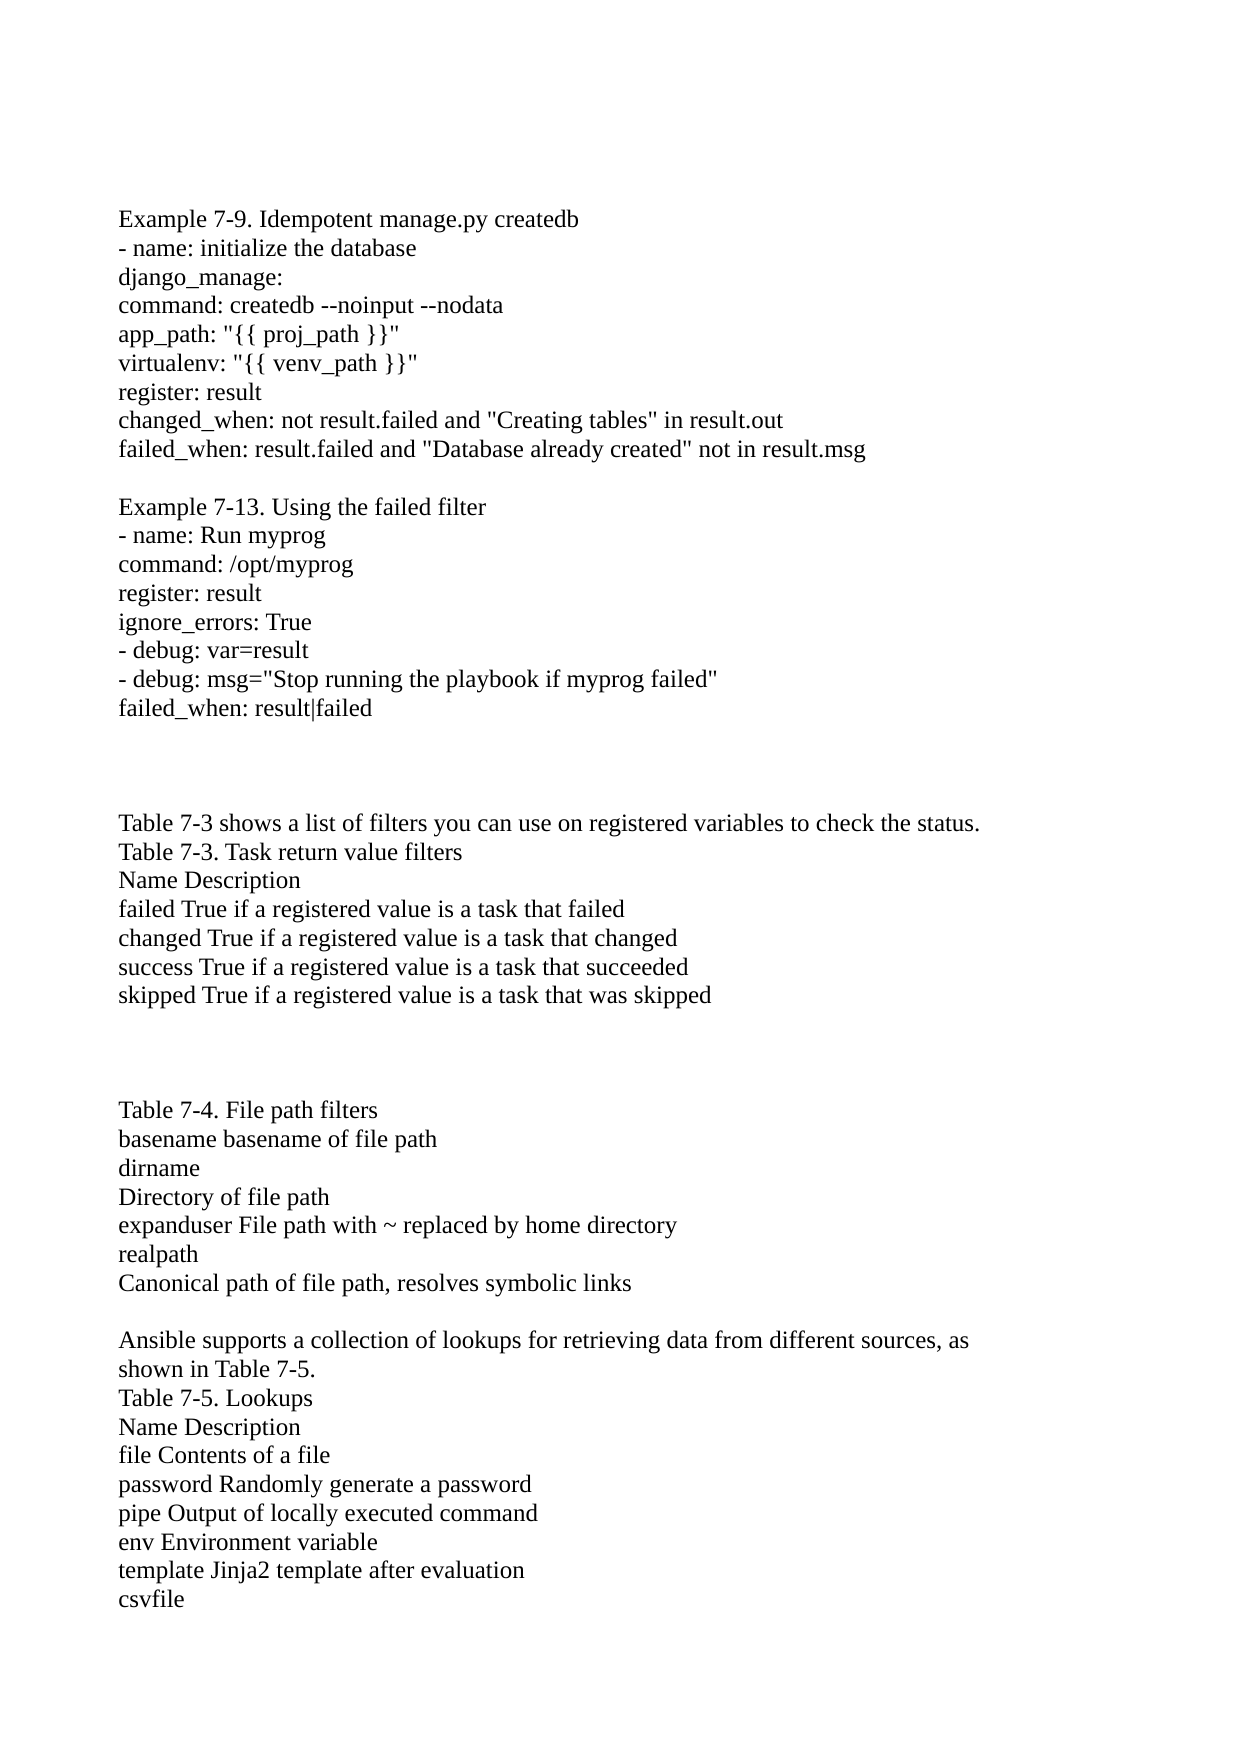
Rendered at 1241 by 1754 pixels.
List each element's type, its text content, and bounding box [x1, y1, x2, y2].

text register: result [118, 377, 1122, 406]
text - name: initialize the database [118, 233, 1122, 262]
text Canonical path of file path, resolves symbolic links [118, 1268, 1122, 1297]
text virtualenv: "{{ venv_path }}" [118, 348, 1122, 377]
text password Randomly generate a password [118, 1469, 1122, 1498]
text changed_when: not result.failed and "Creating tables" in result.out [118, 406, 1122, 434]
text command: createdb --noinput --nodata [118, 291, 1122, 319]
text - debug: var=result [118, 636, 1122, 664]
text Name Description [118, 866, 1122, 894]
text register: result [118, 578, 1122, 607]
text Example 7-13. Using the failed filter [118, 492, 1122, 521]
text failed_when: result.failed and "Database already created" not in result.msg [118, 434, 1122, 463]
text basename basename of file path [118, 1124, 1122, 1153]
text skipped True if a registered value is a task that was skipped [118, 981, 1122, 1009]
text pipe Output of locally executed command [118, 1498, 1122, 1527]
text Table 7-5. Lookups [118, 1383, 1122, 1412]
text expanduser File path with ~ replaced by home directory [118, 1211, 1122, 1239]
text changed True if a registered value is a task that changed [118, 923, 1122, 952]
text Example 7-9. Idempotent manage.py createdb [118, 204, 1122, 233]
text django_manage: [118, 262, 1122, 291]
text app_path: "{{ proj_path }}" [118, 319, 1122, 348]
text realpath [118, 1239, 1122, 1268]
text - name: Run myprog [118, 521, 1122, 549]
text Table 7-4. File path filters [118, 1096, 1122, 1124]
text Table 7-3 shows a list of filters you can use on registered variables to check the status. [118, 808, 1122, 837]
text Table 7-3. Task return value filters [118, 837, 1122, 866]
text template Jinja2 template after evaluation [118, 1556, 1122, 1584]
text Directory of file path [118, 1182, 1122, 1211]
text Ansible supports a collection of lookups for retrieving data from different sources, as [118, 1326, 1122, 1354]
text failed_when: result|failed [118, 693, 1122, 722]
text dirname [118, 1153, 1122, 1182]
text failed True if a registered value is a task that failed [118, 894, 1122, 923]
text csvfile [118, 1584, 1122, 1613]
text env Environment variable [118, 1527, 1122, 1556]
text ignore_errors: True [118, 607, 1122, 636]
text shown in Table 7-5. [118, 1354, 1122, 1383]
text - debug: msg="Stop running the playbook if myprog failed" [118, 664, 1122, 693]
text success True if a registered value is a task that succeeded [118, 952, 1122, 981]
text file Contents of a file [118, 1441, 1122, 1469]
text Name Description [118, 1412, 1122, 1441]
text command: /opt/myprog [118, 549, 1122, 578]
